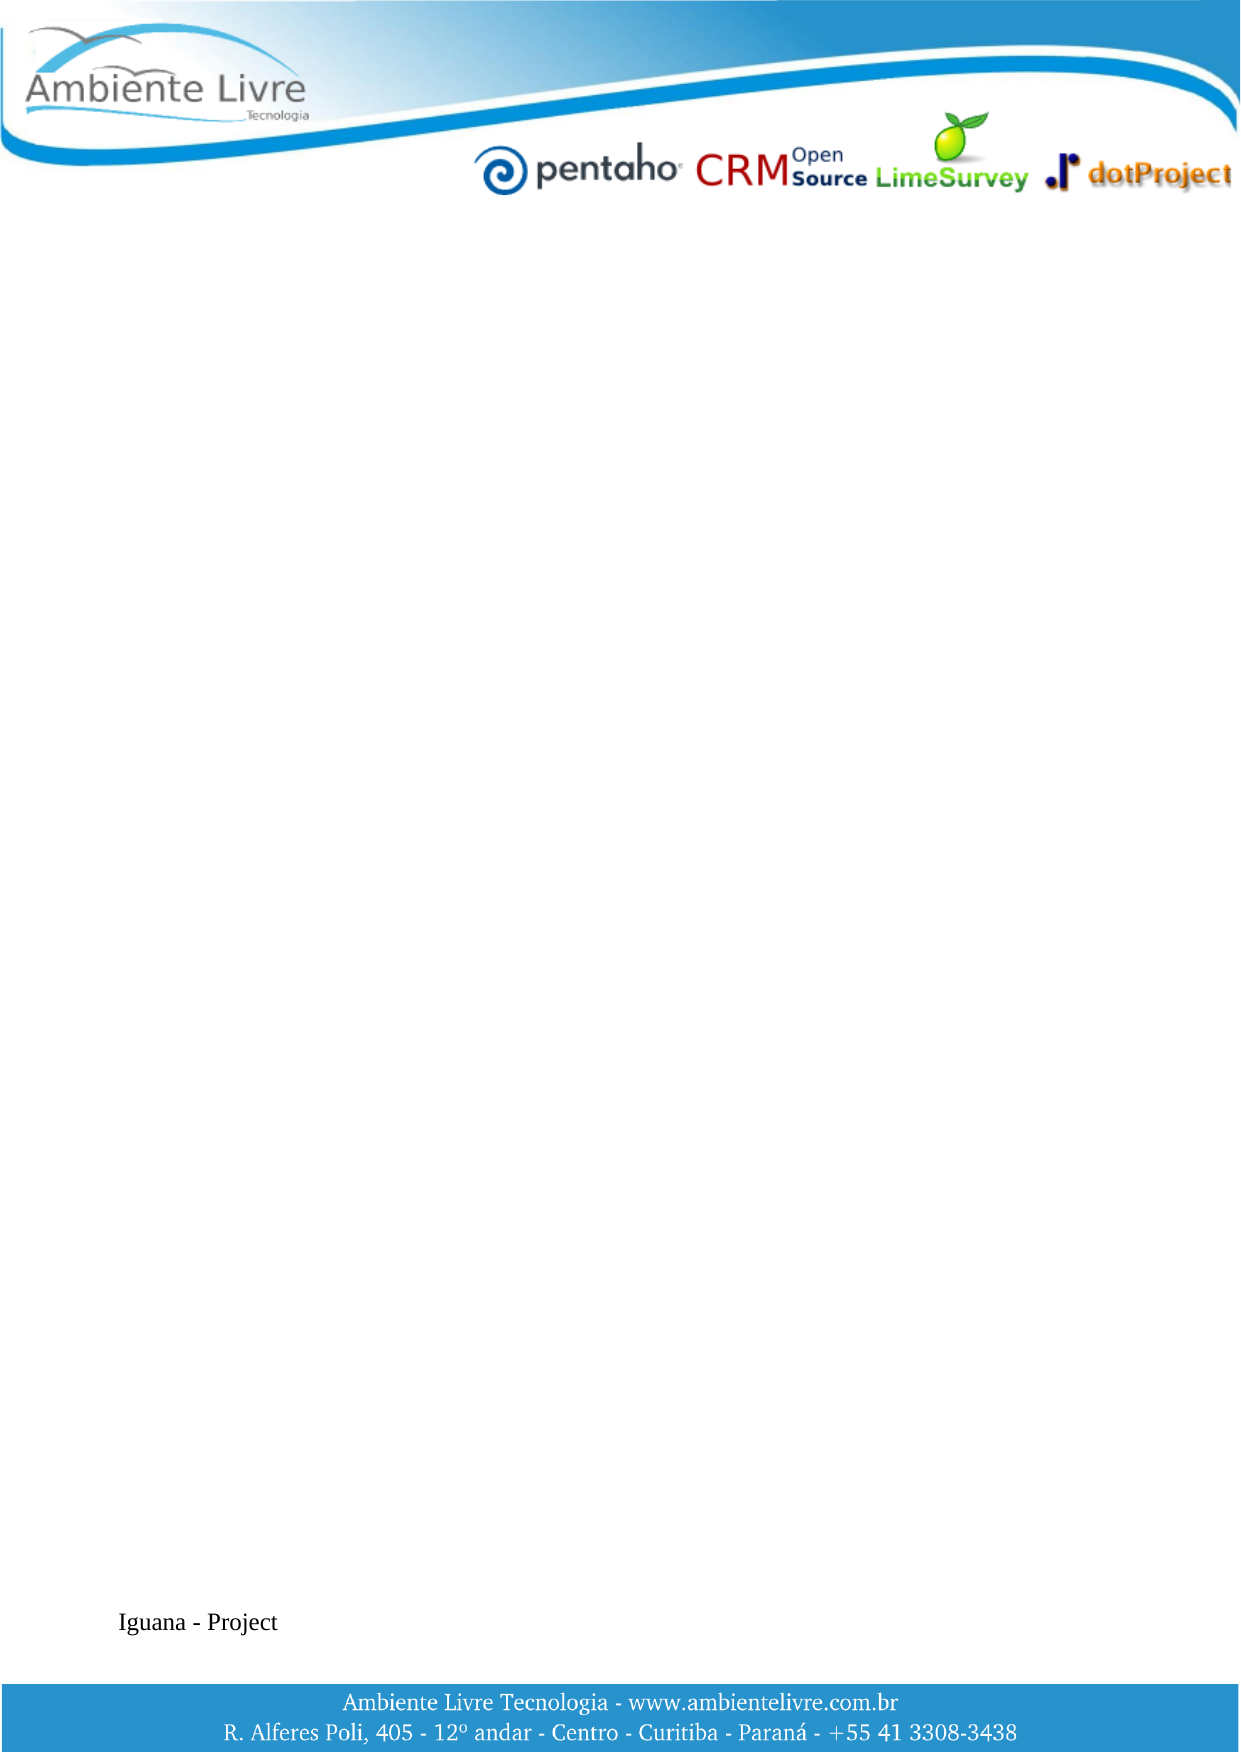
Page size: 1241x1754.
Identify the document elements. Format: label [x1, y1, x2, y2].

picture [1, 1684, 1239, 1752]
picture [0, 0, 1241, 201]
